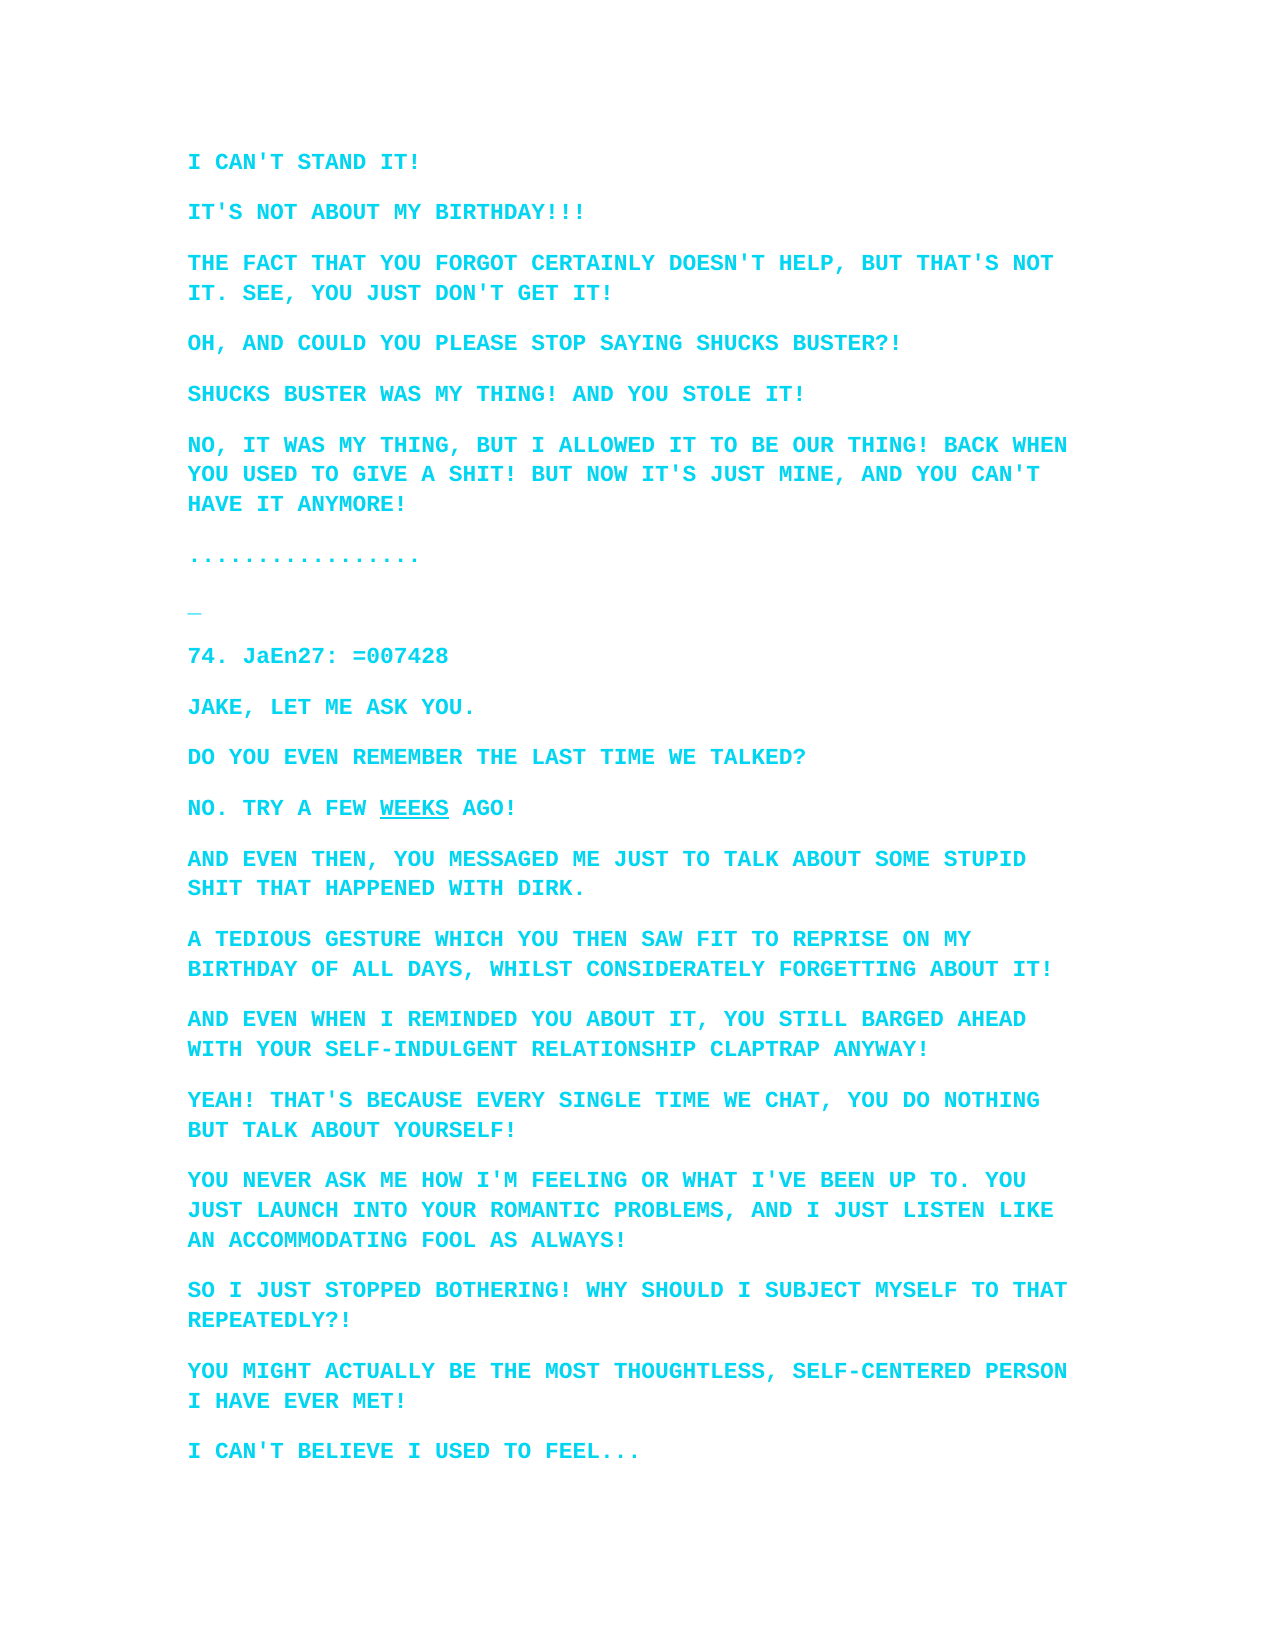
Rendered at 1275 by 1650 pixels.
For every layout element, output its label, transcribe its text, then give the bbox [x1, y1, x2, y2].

text YOU NEVER ASK ME HOW I'M FEELING OR WHAT I'VE BEEN UP TO. YOU JUST LAUNCH INTO YOUR ROMANTIC PROBLEMS, AND I JUST LISTEN LIKE AN ACCOMMODATING FOOL AS ALWAYS! [187, 1168, 1087, 1254]
text ................. [187, 543, 1087, 569]
text SO I JUST STOPPED BOTHERING! WHY SHOULD I SUBJECT MYSELF TO THAT REPEATEDLY?! [187, 1279, 1087, 1334]
text I CAN'T STAND IT! [187, 150, 1087, 176]
text NO. TRY A FEW WEEKS AGO! [187, 796, 1087, 822]
text I CAN'T BELIEVE I USED TO FEEL... [187, 1439, 1087, 1466]
text DO YOU EVEN REMEMBER THE LAST TIME WE TALKED? [187, 746, 1087, 772]
text AND EVEN THEN, YOU MESSAGED ME JUST TO TALK ABOUT SOME STUPID SHIT THAT HAPPENED WITH DIRK. [187, 847, 1087, 903]
text AND EVEN WHEN I REMINDED YOU ABOUT IT, YOU STILL BARGED AHEAD WITH YOUR SELF-INDULGENT RELATIONSHIP CLAPTRAP ANYWAY! [187, 1008, 1087, 1063]
text SHUCKS BUSTER WAS MY THING! AND YOU STOLE IT! [187, 382, 1087, 408]
text NO, IT WAS MY THING, BUT I ALLOWED IT TO BE OUR THING! BACK WHEN YOU USED TO GIVE A SHIT! BUT NOW IT'S JUST MINE, AND YOU CAN'T HAVE IT ANYMORE! [187, 433, 1087, 518]
text IT'S NOT ABOUT MY BIRTHDAY!!! [187, 201, 1087, 227]
text 74. JaEn27: =007428 [187, 644, 1087, 670]
text YEAH! THAT'S BECAUSE EVERY SINGLE TIME WE CHAT, YOU DO NOTHING BUT TALK ABOUT YOURSELF! [187, 1088, 1087, 1144]
text YOU MIGHT ACTUALLY BE THE MOST THOUGHTLESS, SELF-CENTERED PERSON I HAVE EVER MET! [187, 1359, 1087, 1415]
text A TEDIOUS GESTURE WHICH YOU THEN SAW FIT TO REPRISE ON MY BIRTHDAY OF ALL DAYS, WHILST CONSIDERATELY FORGETTING ABOUT IT! [187, 927, 1087, 983]
text _ [187, 594, 1087, 620]
text THE FACT THAT YOU FORGOT CERTAINLY DOESN'T HELP, BUT THAT'S NOT IT. SEE, YOU JUST DON'T GET IT! [187, 251, 1087, 307]
text OH, AND COULD YOU PLEASE STOP SAYING SHUCKS BUSTER?! [187, 332, 1087, 358]
text JAKE, LET ME ASK YOU. [187, 695, 1087, 721]
